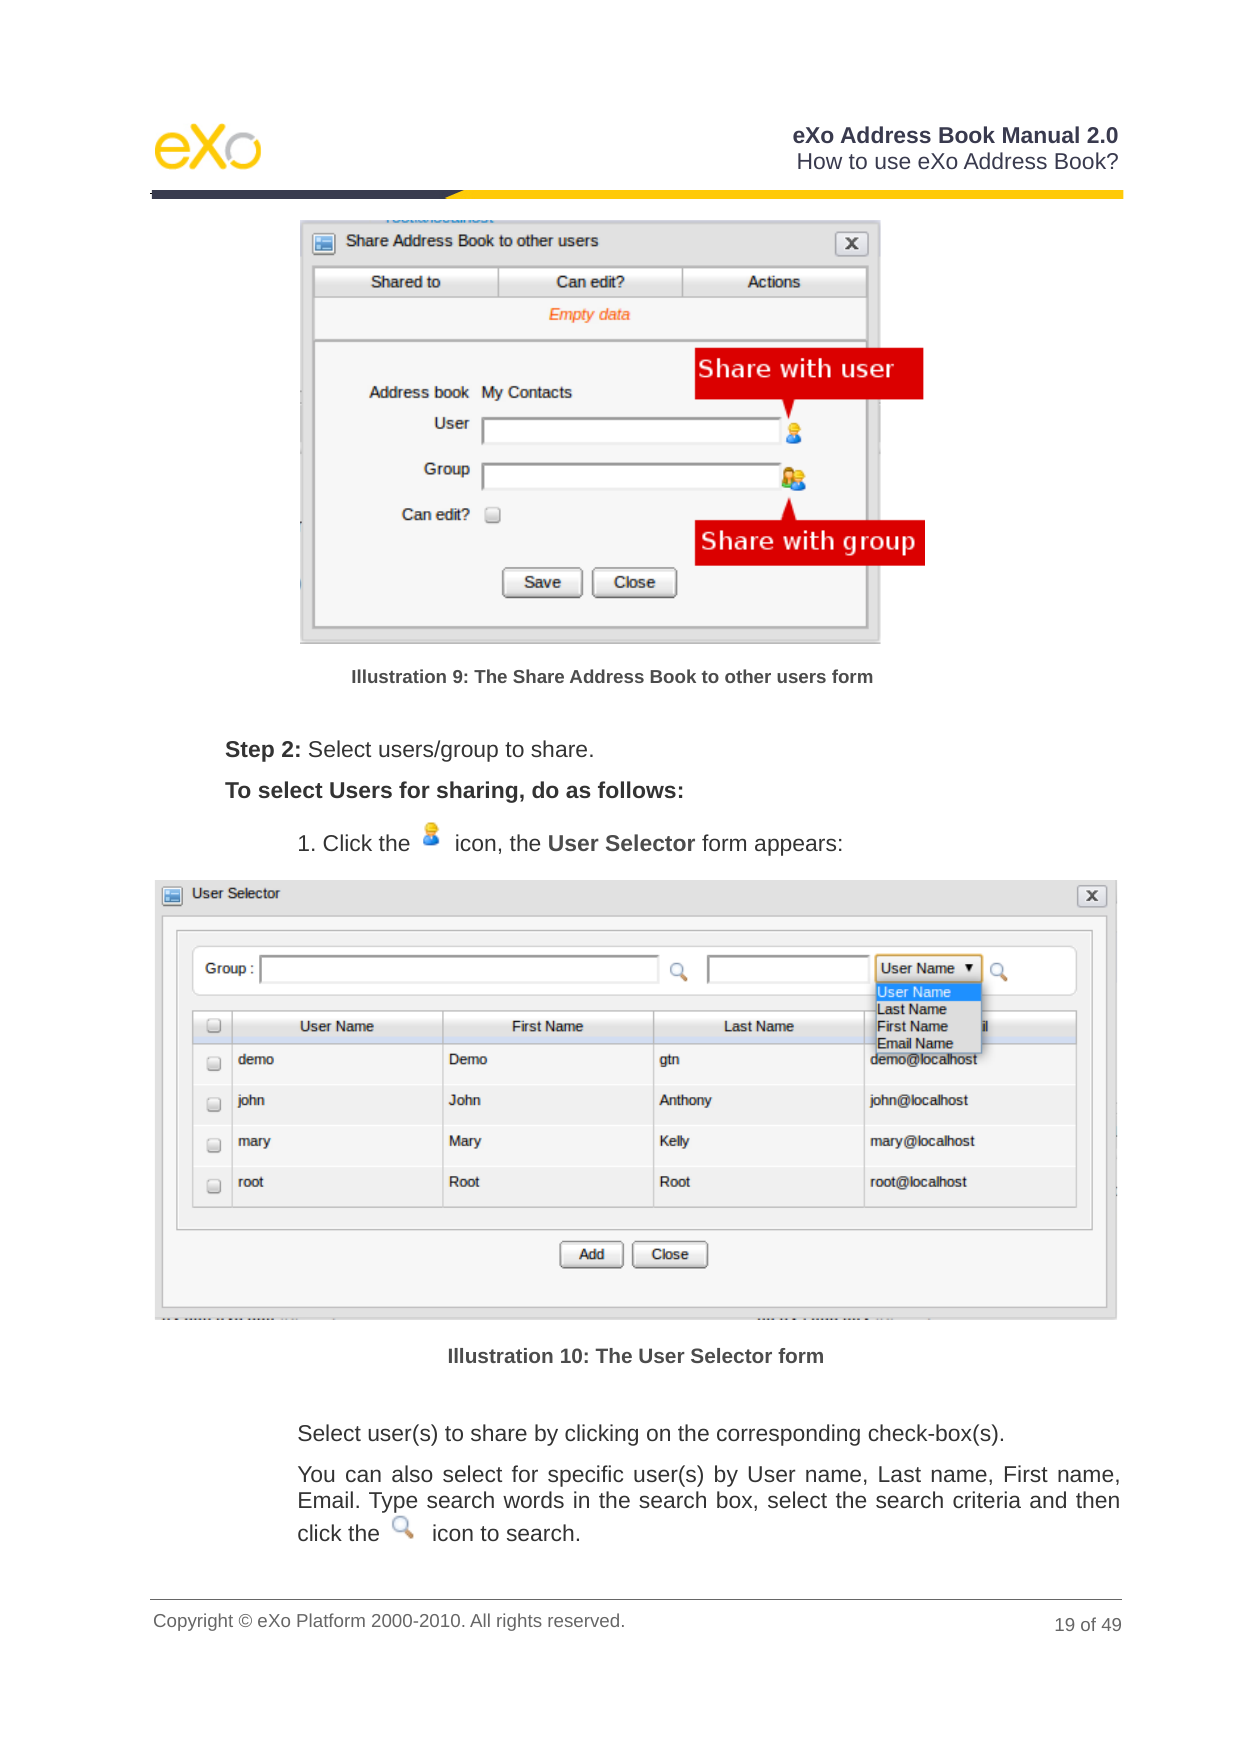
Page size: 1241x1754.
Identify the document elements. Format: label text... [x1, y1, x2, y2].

picture [151, 190, 1124, 199]
list Select user(s) to share by clicking on the corresponding check-box(s). [259, 1420, 1122, 1446]
picture [154, 880, 1118, 1320]
picture [300, 220, 925, 644]
picture [423, 818, 449, 852]
list To select Users for sharing, do as follows: [187, 777, 1122, 804]
list Illustration 9: The Share Address Book to other users form [300, 644, 925, 687]
list Step 2: Select users/group to share. [187, 736, 1122, 762]
list Illustration 10: The User Selector form [155, 1320, 1117, 1368]
picture [386, 1513, 419, 1542]
list 1. Click the icon, the User Selector form appears: [259, 819, 1122, 856]
list You can also select for specific user(s) by User name, Last name, First name, Email. Type search words in the search box, select the search criteria and then click the icon to search. [259, 1461, 1122, 1547]
picture [155, 123, 262, 170]
